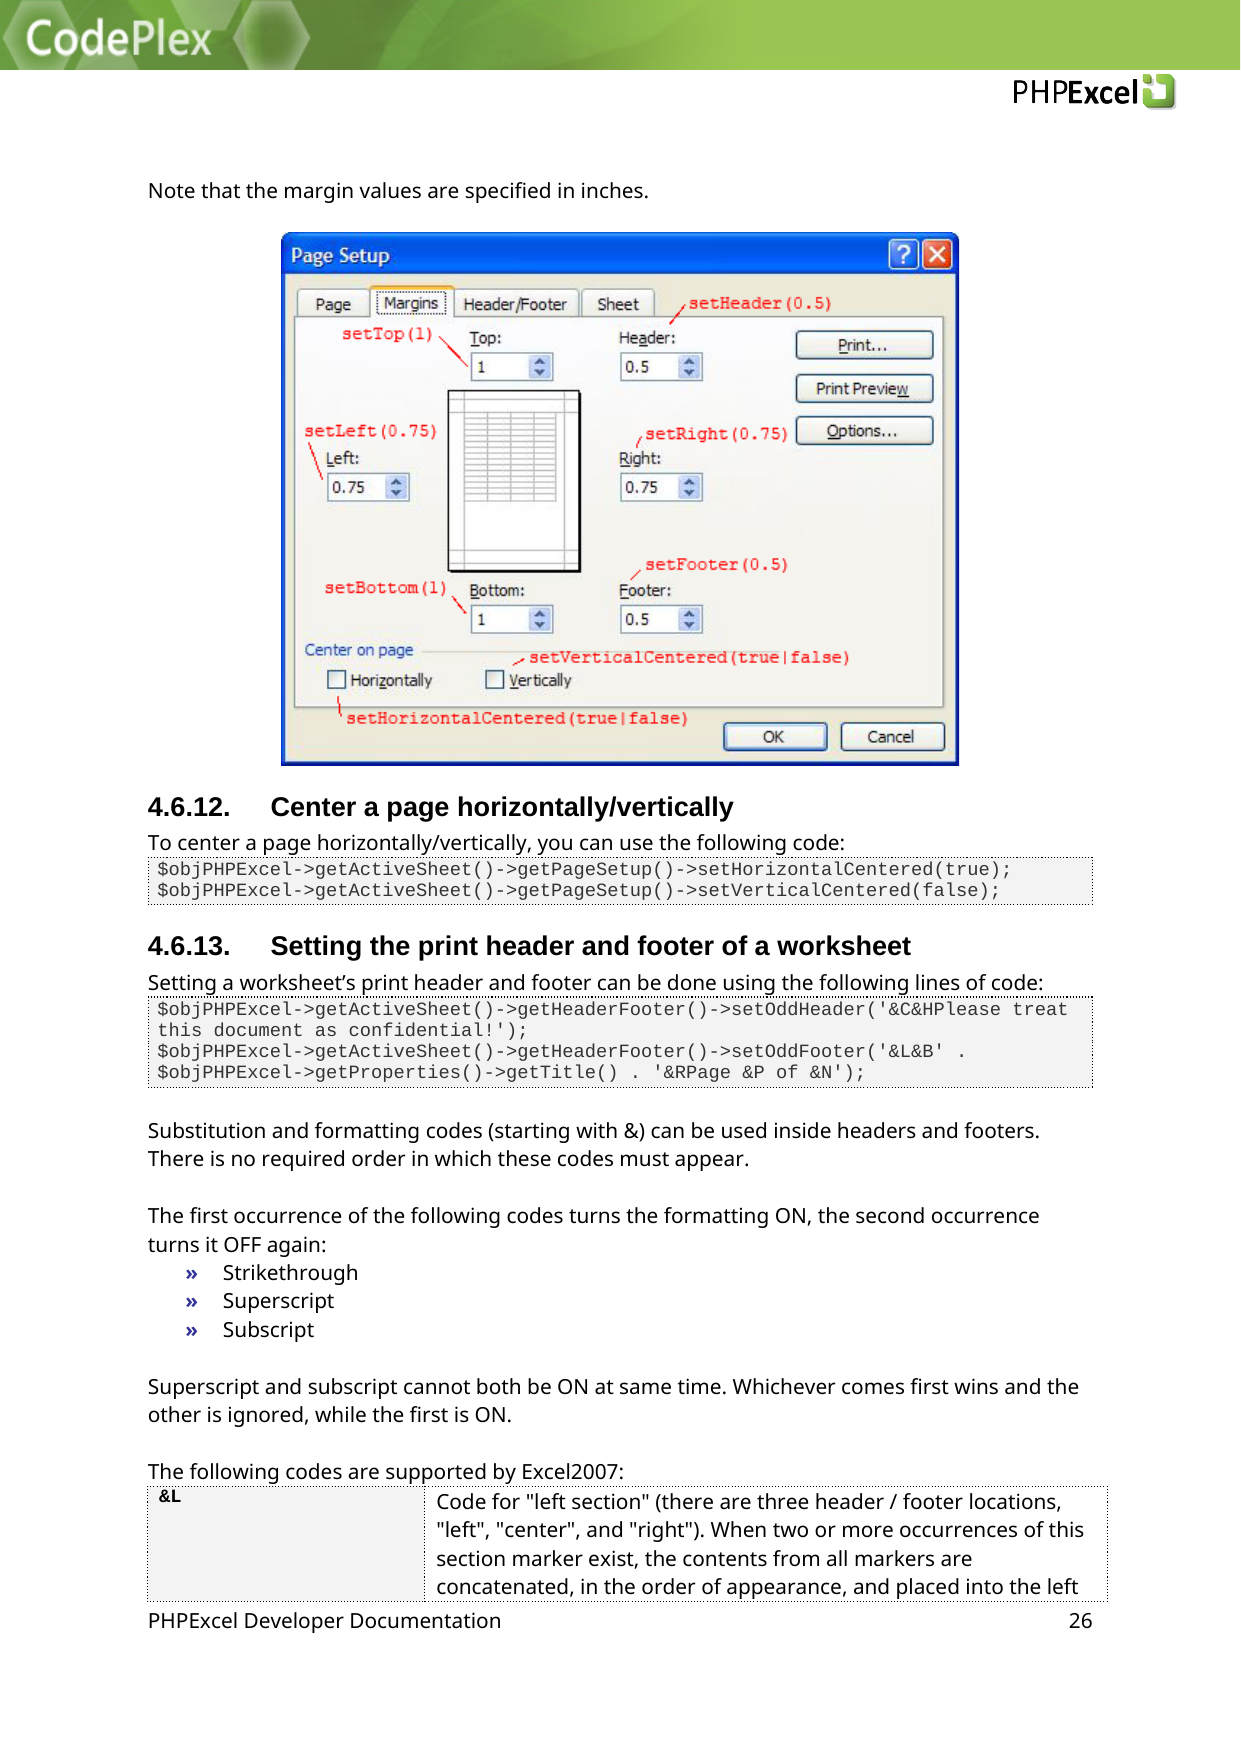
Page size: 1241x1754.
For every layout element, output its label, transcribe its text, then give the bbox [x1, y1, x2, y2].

subtitle Center a page horizontally/vertically [148, 791, 1093, 822]
text $objPHPExcel->getActiveSheet()->getHeaderFooter()->setOddHeader('&C&HPlease treat this document as confidential!'); [148, 996, 1093, 1039]
table_header &L [148, 1486, 425, 1601]
list Superscript [185, 1287, 1093, 1315]
text The following codes are supported by Excel2007: [148, 1457, 1093, 1486]
text $objPHPExcel->getActiveSheet()->getHeaderFooter()->setOddFooter('&L&B' . $objPHPExcel->getProperties()->getTitle() . '&RPage &P of &N'); [148, 1039, 1093, 1088]
text Substitution and formatting codes (starting with &) can be used inside headers and footers. There is no required order in which these codes must appear. [148, 1116, 1093, 1173]
text Superscript and subscript cannot both be ON at same time. Whichever comes first wins and the other is ignored, while the first is ON. [148, 1372, 1093, 1429]
subtitle Setting the print header and footer of a worksheet [148, 930, 1093, 962]
text To center a page horizontally/vertically, you can use the following code: [148, 828, 1093, 857]
text $objPHPExcel->getActiveSheet()->getPageSetup()->setHorizontalCentered(true); $objPHPExcel->getActiveSheet()->getPageSetup()->setVerticalCentered(false); [148, 857, 1093, 905]
table_header Code for "left section" (there are three header / footer locations, "left", "center", and "right"). When two or more occurrences of this section marker exist, the contents from all markers are concatenated, in the order of appearance, and placed into the left [425, 1486, 1107, 1601]
list Strikethrough [185, 1258, 1093, 1287]
text The first occurrence of the following codes turns the formatting ON, the second occurrence turns it OFF again: [148, 1201, 1093, 1258]
list Subscript [185, 1315, 1093, 1343]
text Note that the margin values are specified in inches. [148, 176, 1093, 204]
text Setting a worksheet’s print header and footer can be done using the following lines of code: [148, 968, 1093, 996]
